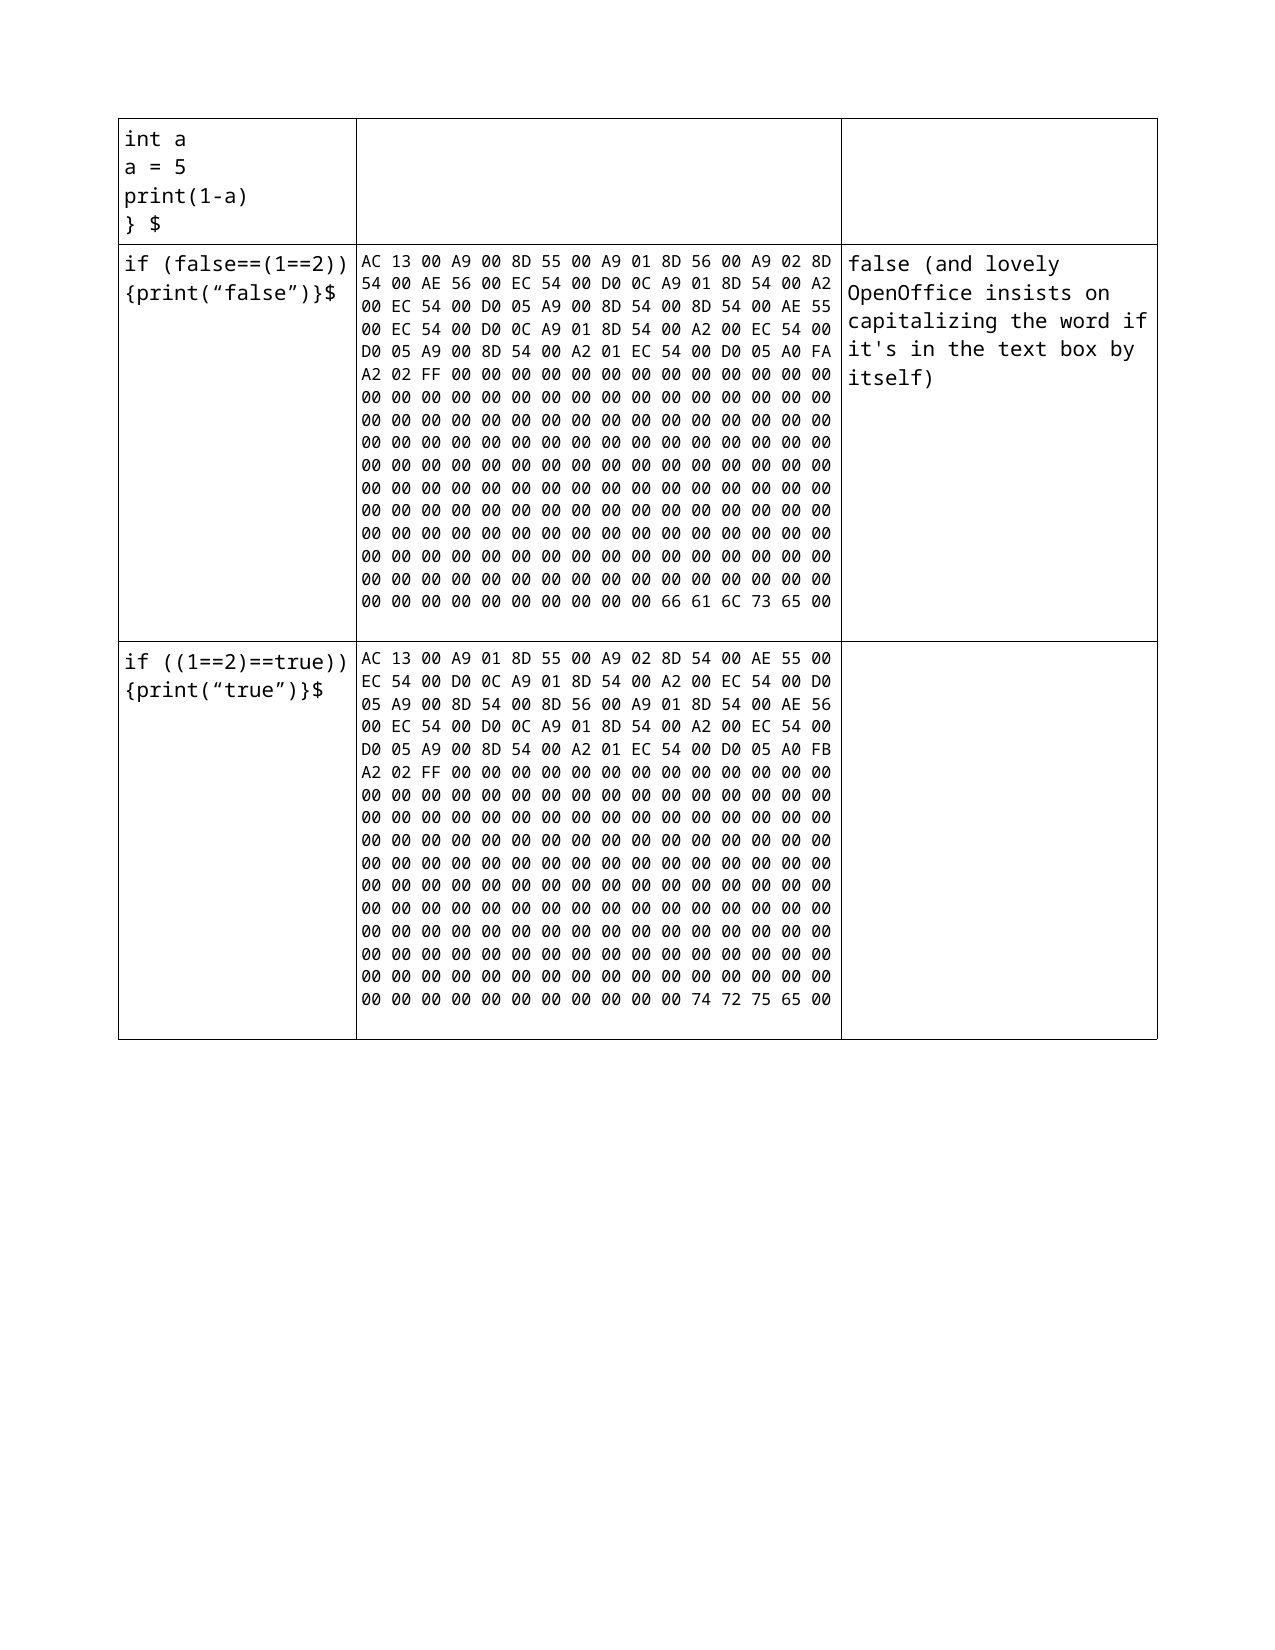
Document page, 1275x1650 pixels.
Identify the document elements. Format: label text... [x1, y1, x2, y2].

table_cell AC 13 00 A9 01 8D 55 00 A9 02 8D 54 00 AE 55 00 EC 54 00 D0 0C A9 01 8D 54 00 A2 00 EC 54 00 D0 05 A9 00 8D 54 00 8D 56 00 A9 01 8D 54 00 AE 56 00 EC 54 00 D0 0C A9 01 8D 54 00 A2 00 EC 54 00 D0 05 A9 00 8D 54 00 A2 01 EC 54 00 D0 05 A0 FB A2 02 FF 00 00 00 00 00 00 00 00 00 00 00 00 00 00 00 00 00 00 00 00 00 00 00 00 00 00 00 00 00 00 00 00 00 00 00 00 00 00 00 00 00 00 00 00 00 00 00 00 00 00 00 00 00 00 00 00 00 00 00 00 00 00 00 00 00 00 00 00 00 00 00 00 00 00 00 00 00 00 00 00 00 00 00 00 00 00 00 00 00 00 00 00 00 00 00 00 00 00 00 00 00 00 00 00 00 00 00 00 00 00 00 00 00 00 00 00 00 00 00 00 00 00 00 00 00 00 00 00 00 00 00 00 00 00 00 00 00 00 00 00 00 00 00 00 00 00 00 00 00 00 00 00 00 00 00 00 00 00 00 00 00 00 00 00 00 00 00 00 74 72 75 65 00 [357, 642, 841, 1039]
table_cell [842, 642, 1157, 1039]
table_cell [357, 119, 841, 243]
table_cell false (and lovely OpenOffice insists on capitalizing the word if it's in the text box by itself) [842, 245, 1157, 641]
table_cell AC 13 00 A9 00 8D 55 00 A9 01 8D 56 00 A9 02 8D 54 00 AE 56 00 EC 54 00 D0 0C A9 01 8D 54 00 A2 00 EC 54 00 D0 05 A9 00 8D 54 00 8D 54 00 AE 55 00 EC 54 00 D0 0C A9 01 8D 54 00 A2 00 EC 54 00 D0 05 A9 00 8D 54 00 A2 01 EC 54 00 D0 05 A0 FA A2 02 FF 00 00 00 00 00 00 00 00 00 00 00 00 00 00 00 00 00 00 00 00 00 00 00 00 00 00 00 00 00 00 00 00 00 00 00 00 00 00 00 00 00 00 00 00 00 00 00 00 00 00 00 00 00 00 00 00 00 00 00 00 00 00 00 00 00 00 00 00 00 00 00 00 00 00 00 00 00 00 00 00 00 00 00 00 00 00 00 00 00 00 00 00 00 00 00 00 00 00 00 00 00 00 00 00 00 00 00 00 00 00 00 00 00 00 00 00 00 00 00 00 00 00 00 00 00 00 00 00 00 00 00 00 00 00 00 00 00 00 00 00 00 00 00 00 00 00 00 00 00 00 00 00 00 00 00 00 00 00 00 00 00 00 00 00 00 00 00 66 61 6C 73 65 00 [357, 245, 841, 641]
table_cell if ((1==2)==true)) {print(“true”)}$ [119, 642, 356, 1039]
table_cell [842, 119, 1157, 243]
table_cell if (false==(1==2)) {print(“false”)}$ [119, 245, 356, 641]
table_cell int a a = 5 print(1-a) } $ [119, 119, 356, 243]
